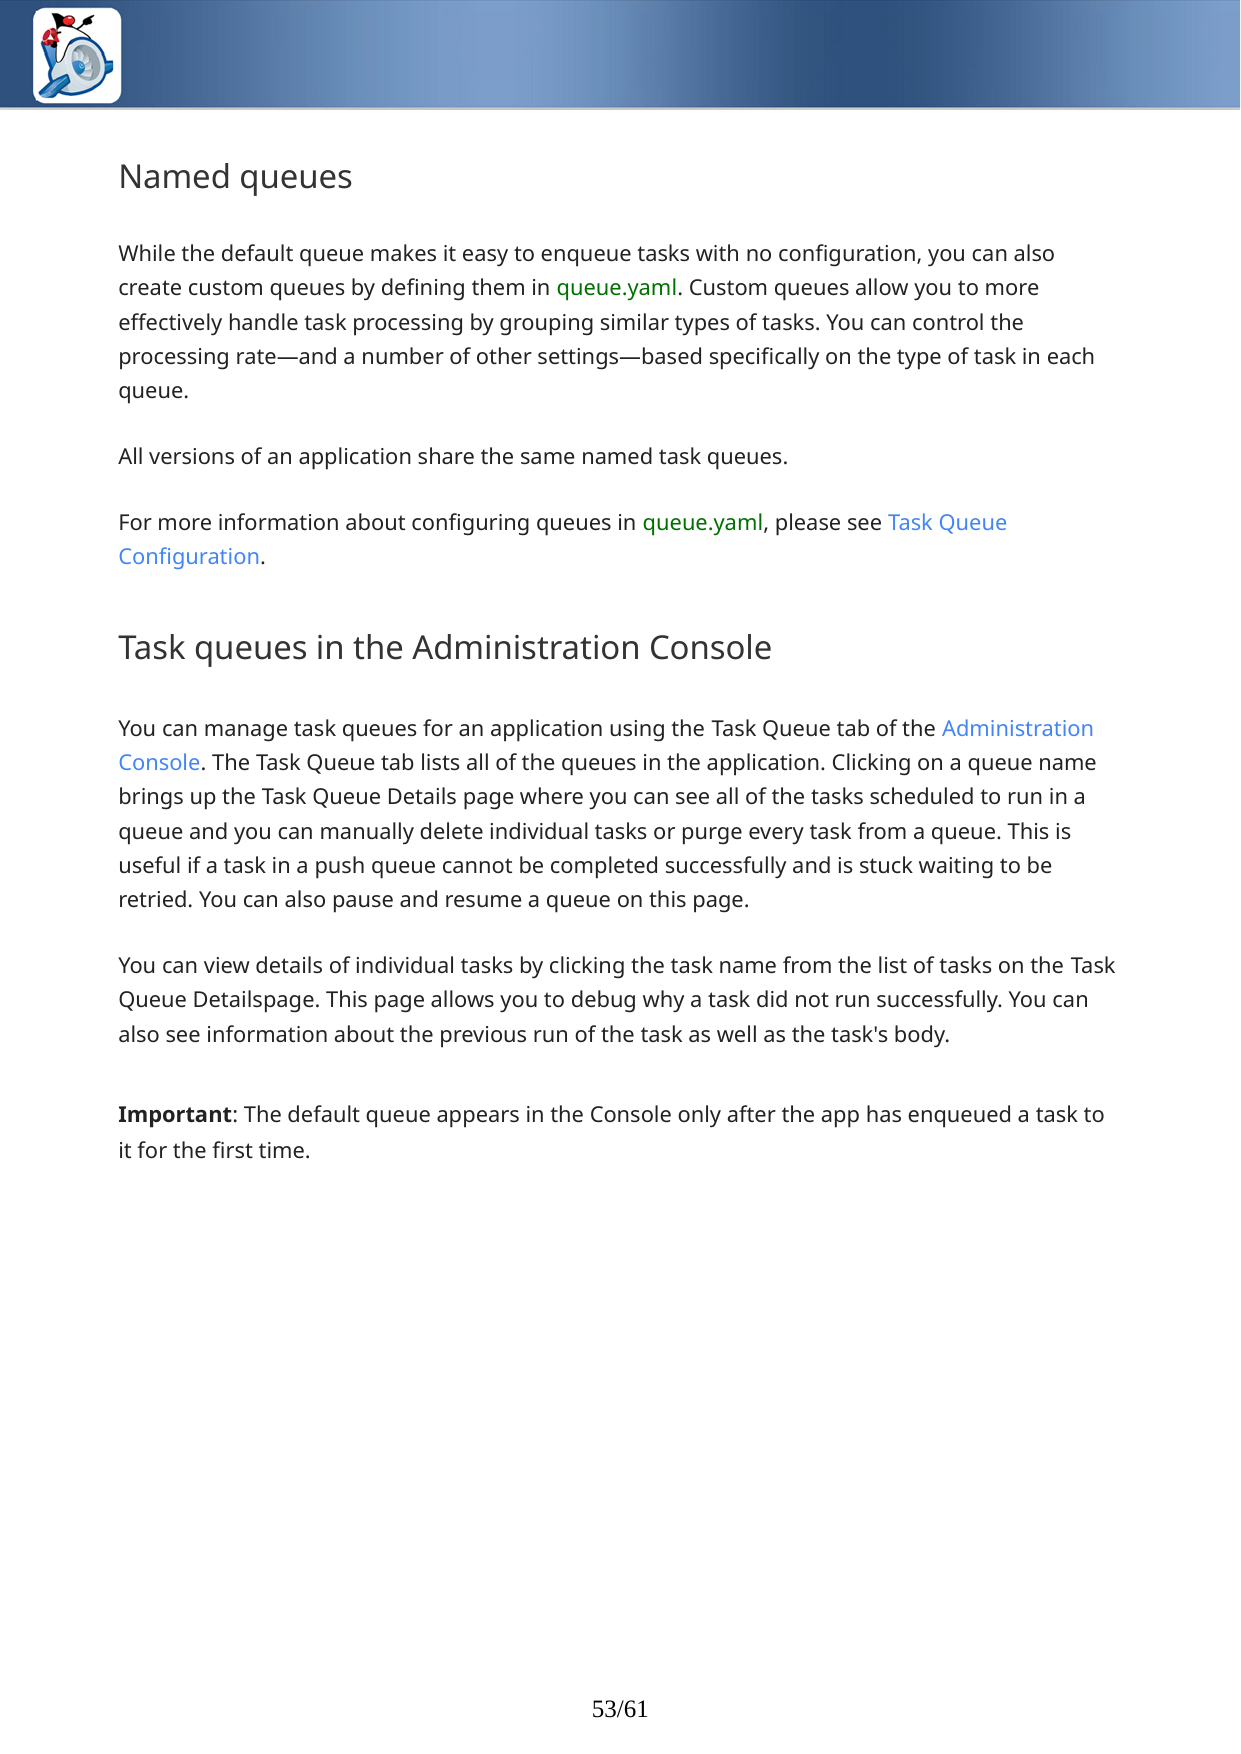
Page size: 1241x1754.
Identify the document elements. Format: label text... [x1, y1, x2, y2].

text For more information about configuring queues in queue.yaml, please see Task Queue Configuration. [118, 502, 1122, 571]
text All versions of an application share the same named task queues. [118, 437, 1122, 471]
picture [0, 0, 1241, 110]
text You can manage task queues for an application using the Task Queue tab of the Administration Console. The Task Queue tab lists all of the queues in the application. Clicking on a queue name brings up the Task Queue Details page where you can see all of the tasks scheduled to run in a queue and you can manually delete individual tasks or purge every task from a queue. This is useful if a task in a push queue cannot be completed successfully and is stuck waiting to be retried. You can also pause and resume a queue on this page. [118, 708, 1122, 914]
subtitle Named queues [118, 153, 1122, 198]
text You can view details of individual tasks by clicking the task name from the list of tasks on the Task Queue Detailspage. This page allows you to debug why a task did not run successfully. You can also see information about the previous run of the task as well as the task's body. [118, 945, 1122, 1048]
text Important: The default queue appears in the Console only after the app has enqueued a task to it for the first time. [118, 1064, 1122, 1164]
text Task queues in the Administration Console [118, 587, 1122, 669]
text While the default queue makes it easy to enqueue tasks with no configuration, you can also create custom queues by defining them in queue.yaml. Custom queues allow you to more effectively handle task processing by grouping similar types of tasks. You can control the processing rate—and a number of other settings—based specifically on the type of task in each queue. [118, 233, 1122, 405]
